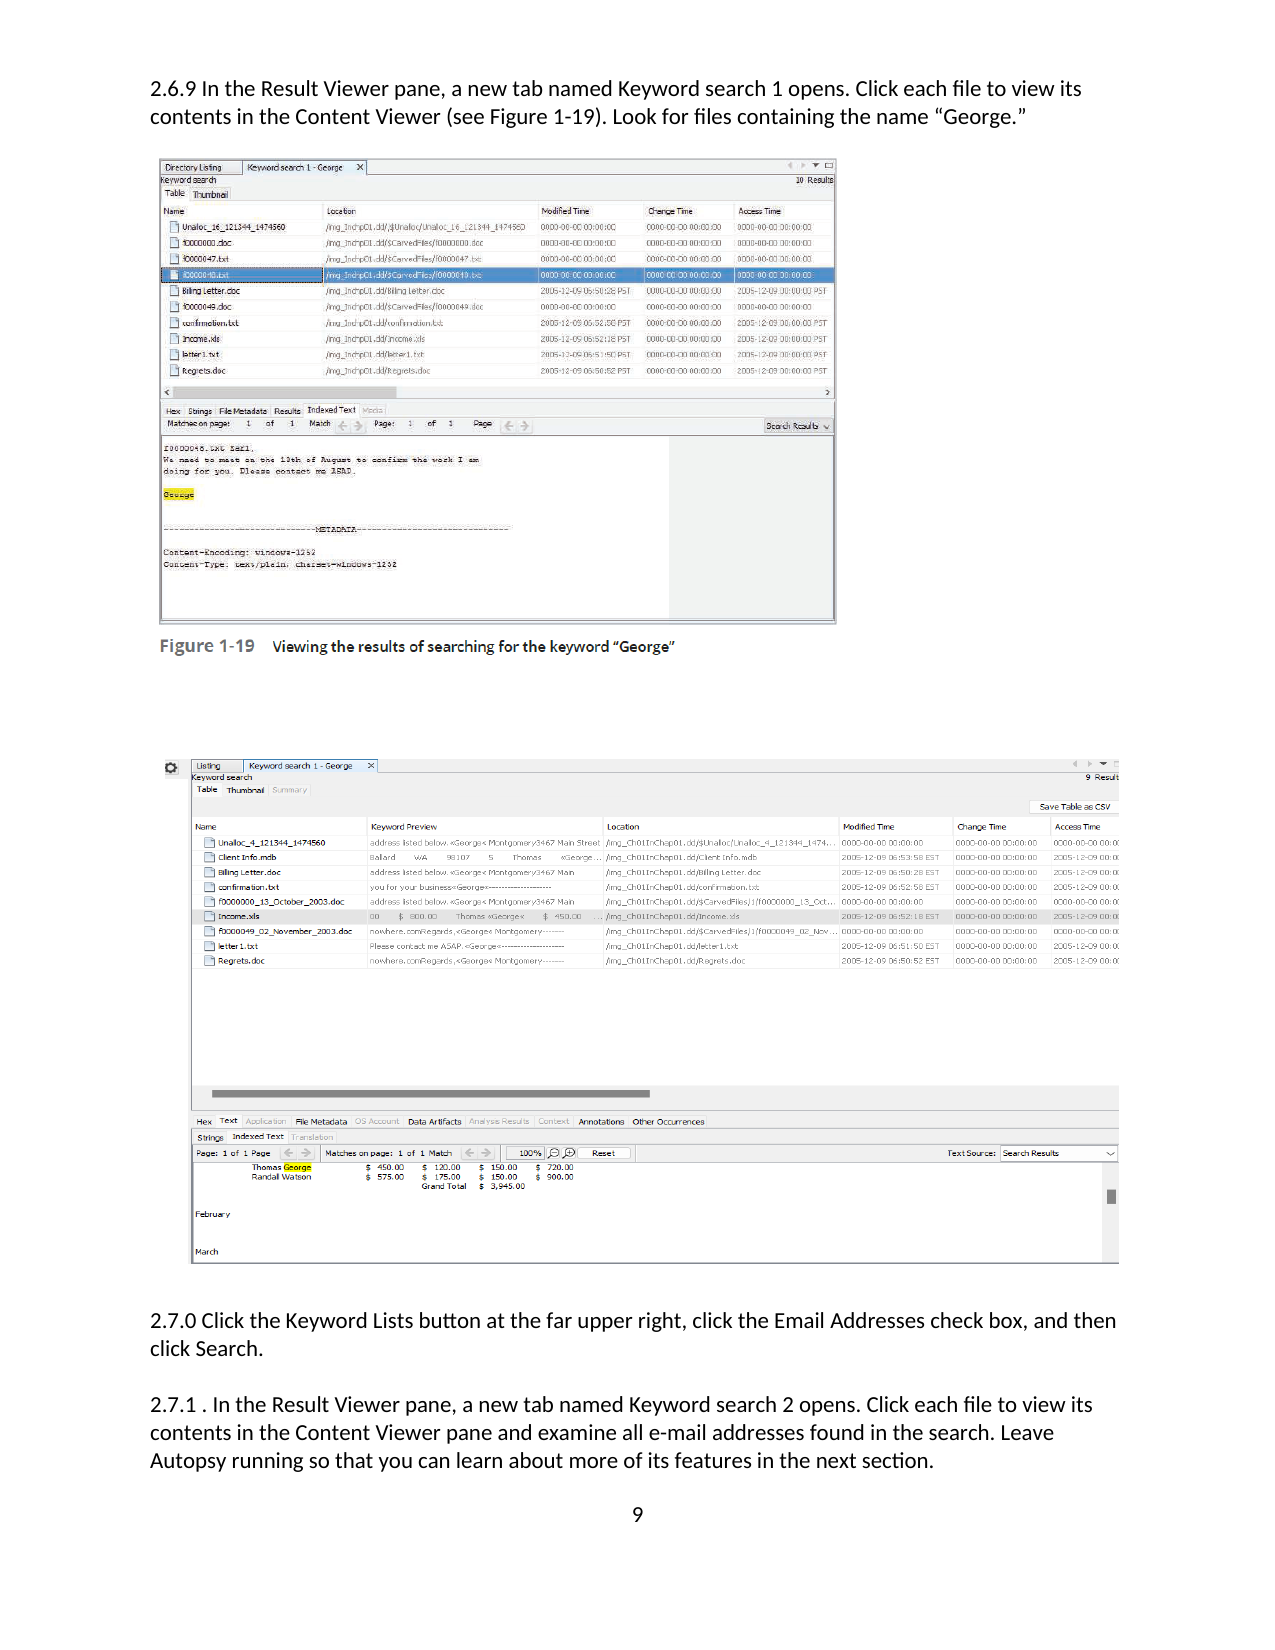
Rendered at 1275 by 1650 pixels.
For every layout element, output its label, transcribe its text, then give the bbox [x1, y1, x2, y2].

text 2.7.0 Click the Keyword Lists button at the far upper right, click the Email Addresses check box, and then click Search. [150, 1306, 1125, 1362]
text 2.7.1 . In the Result Viewer pane, a new tab named Keyword search 2 opens. Click each file to view its contents in the Content Viewer pane and examine all e-mail addresses found in the search. Leave Autopsy running so that you can learn about more of its features in the next section. [150, 1391, 1125, 1474]
text 2.6.9 In the Result Viewer pane, a new tab named Keyword search 1 opens. Click each file to view its contents in the Content Viewer (see Figure 1-19). Look for files containing the name “George.” [150, 74, 1125, 130]
